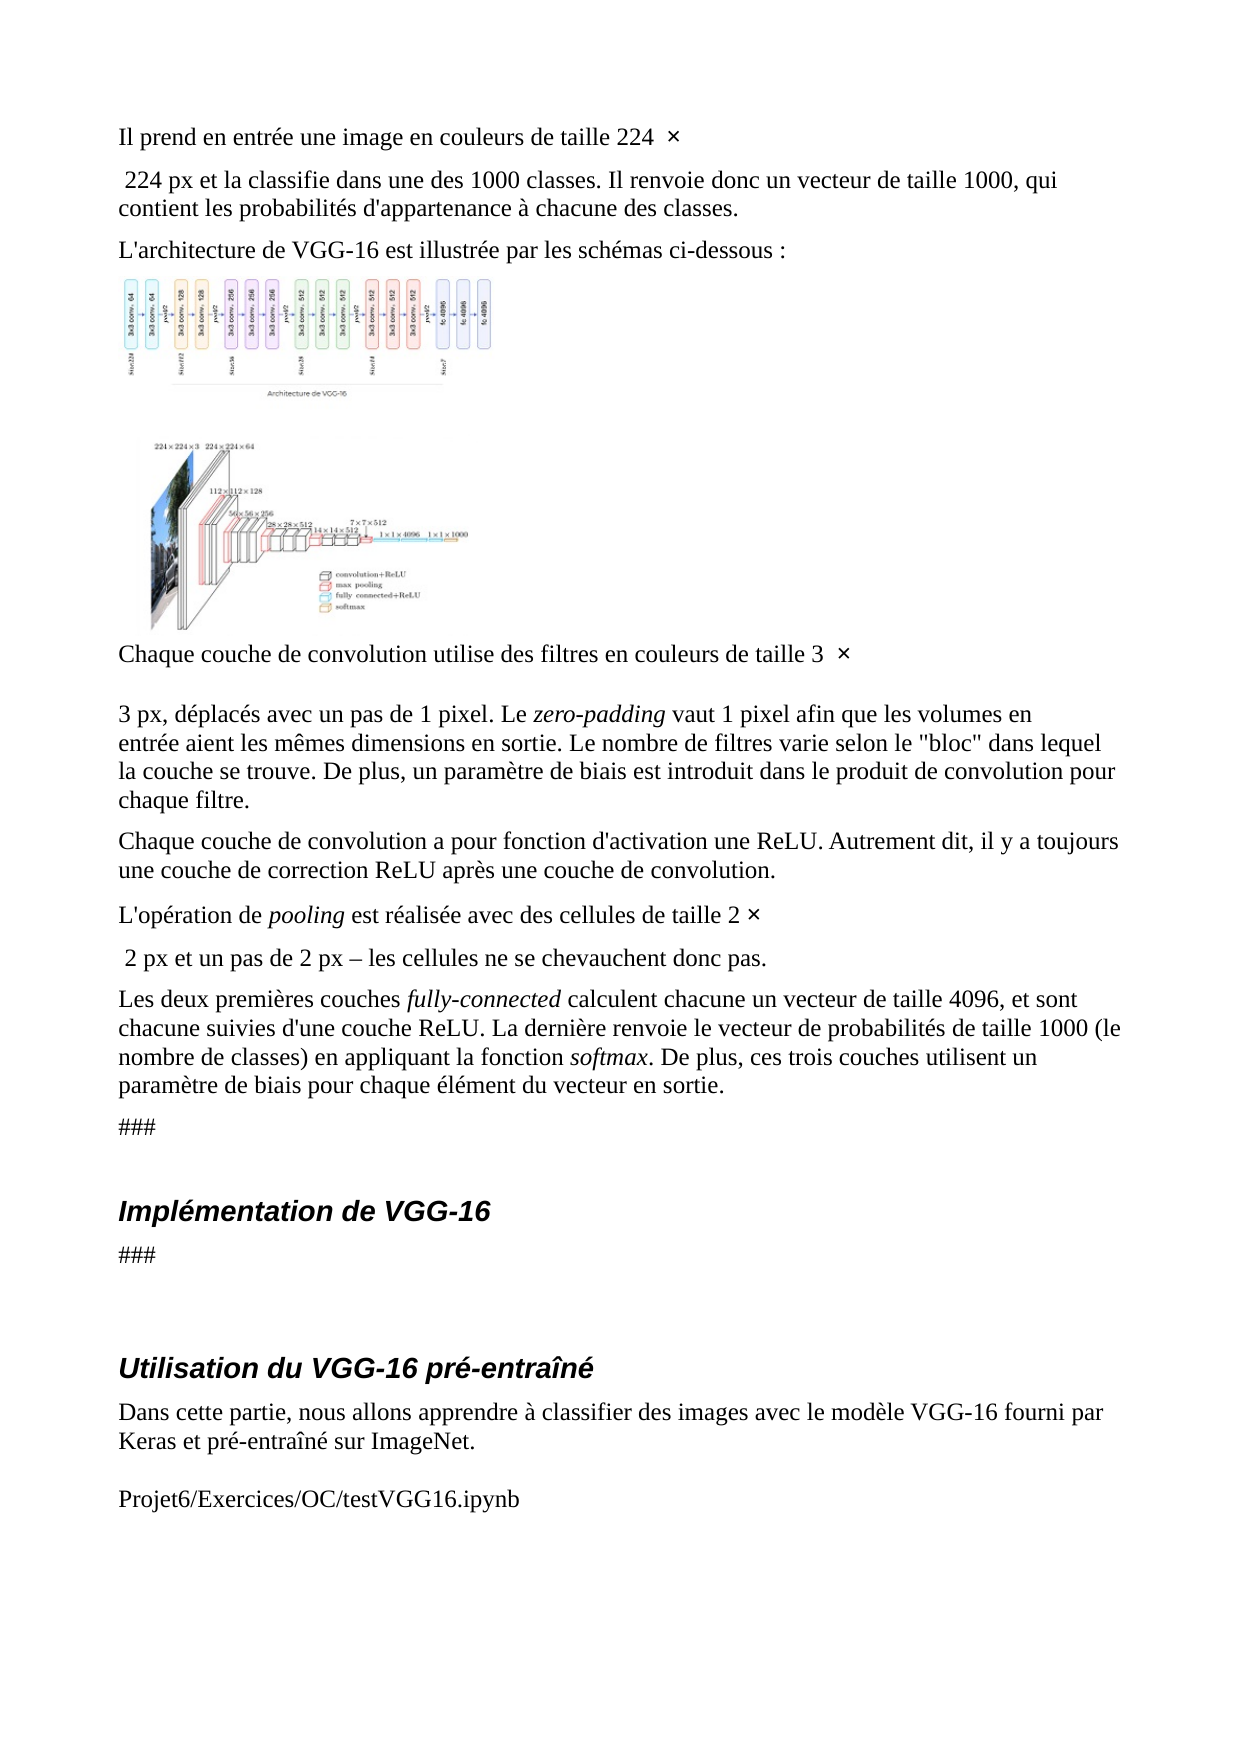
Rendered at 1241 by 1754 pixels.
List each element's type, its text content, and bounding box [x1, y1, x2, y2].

text ### [118, 1112, 1122, 1140]
text Dans cette partie, nous allons apprendre à classifier des images avec le modèle VGG-16 fourni par Keras et pré-entraîné sur ImageNet. [118, 1397, 1122, 1455]
text L'opération de pooling est réalisée avec des cellules de taille 2 × [118, 896, 1122, 930]
subtitle Utilisation du VGG-16 pré-entraîné [118, 1351, 1122, 1385]
text 2 px et un pas de 2 px – les cellules ne se chevauchent donc pas. [118, 943, 1122, 972]
text Il prend en entrée une image en couleurs de taille 224 × [118, 118, 1122, 152]
text Chaque couche de convolution a pour fonction d'activation une ReLU. Autrement dit, il y a toujours une couche de correction ReLU après une couche de convolution. [118, 826, 1122, 884]
subtitle Implémentation de VGG-16 [118, 1194, 1122, 1228]
text 224 px et la classifie dans une des 1000 classes. Il renvoie donc un vecteur de taille 1000, qui contient les probabilités d'appartenance à chacune des classes. [118, 165, 1122, 222]
text ### [118, 1240, 1122, 1269]
text Projet6/Exercices/OC/testVGG16.ipynb [118, 1484, 1122, 1512]
text Chaque couche de convolution utilise des filtres en couleurs de taille 3 × [118, 635, 1122, 669]
picture [118, 276, 496, 636]
text L'architecture de VGG-16 est illustrée par les schémas ci-dessous : [118, 235, 1122, 263]
text 3 px, déplacés avec un pas de 1 pixel. Le zero-padding vaut 1 pixel afin que les volumes en entrée aient les mêmes dimensions en sortie. Le nombre de filtres varie selon le "bloc" dans lequel la couche se trouve. De plus, un paramètre de biais est introduit dans le produit de convolution pour chaque filtre. [118, 699, 1122, 814]
text Les deux premières couches fully-connected calculent chacune un vecteur de taille 4096, et sont chacune suivies d'une couche ReLU. La dernière renvoie le vecteur de probabilités de taille 1000 (le nombre de classes) en appliquant la fonction softmax. De plus, ces trois couches utilisent un paramètre de biais pour chaque élément du vecteur en sortie. [118, 984, 1122, 1099]
